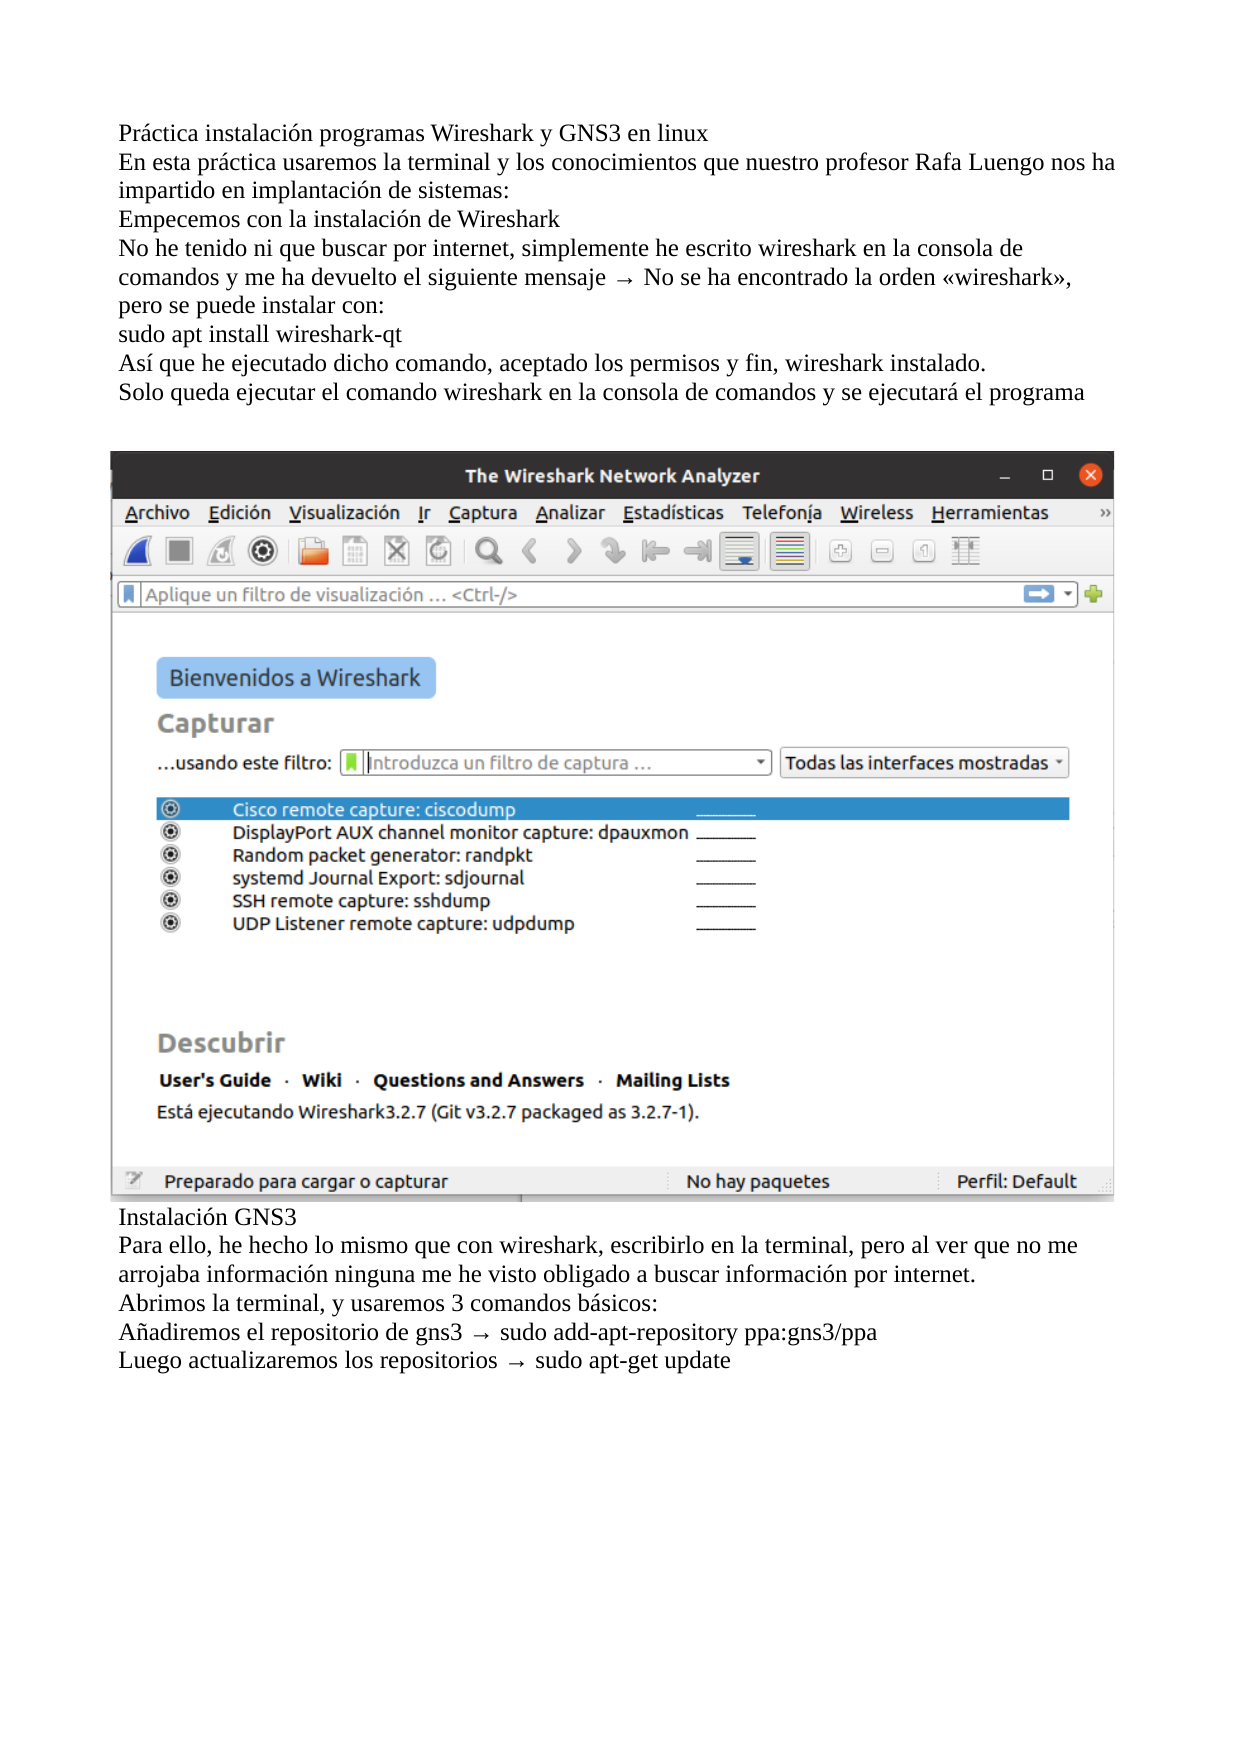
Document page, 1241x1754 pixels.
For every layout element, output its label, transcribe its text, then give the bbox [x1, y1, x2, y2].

text En esta práctica usaremos la terminal y los conocimientos que nuestro profesor Rafa Luengo nos ha impartido en implantación de sistemas: [118, 147, 1122, 204]
text Así que he ejecutado dicho comando, aceptado los permisos y fin, wireshark instalado. [118, 348, 1122, 377]
text Solo queda ejecutar el comando wireshark en la consola de comandos y se ejecutará el programa [118, 377, 1122, 406]
text Luego actualizaremos los repositorios → sudo apt-get update [118, 1346, 1122, 1374]
text Añadiremos el repositorio de gns3 → sudo add-apt-repository ppa:gns3/ppa [118, 1317, 1122, 1346]
picture [110, 451, 1115, 1202]
text Para ello, he hecho lo mismo que con wireshark, escribirlo en la terminal, pero al ver que no me arrojaba información ninguna me he visto obligado a buscar información por internet. [118, 1231, 1122, 1288]
text sudo apt install wireshark-qt [118, 319, 1122, 348]
text Abrimos la terminal, y usaremos 3 comandos básicos: [118, 1288, 1122, 1317]
text Empecemos con la instalación de Wireshark [118, 204, 1122, 233]
text Práctica instalación programas Wireshark y GNS3 en linux [118, 118, 1122, 147]
text No he tenido ni que buscar por internet, simplemente he escrito wireshark en la consola de comandos y me ha devuelto el siguiente mensaje → No se ha encontrado la orden «wireshark», pero se puede instalar con: [118, 233, 1122, 319]
text Instalación GNS3 [118, 1189, 1122, 1231]
